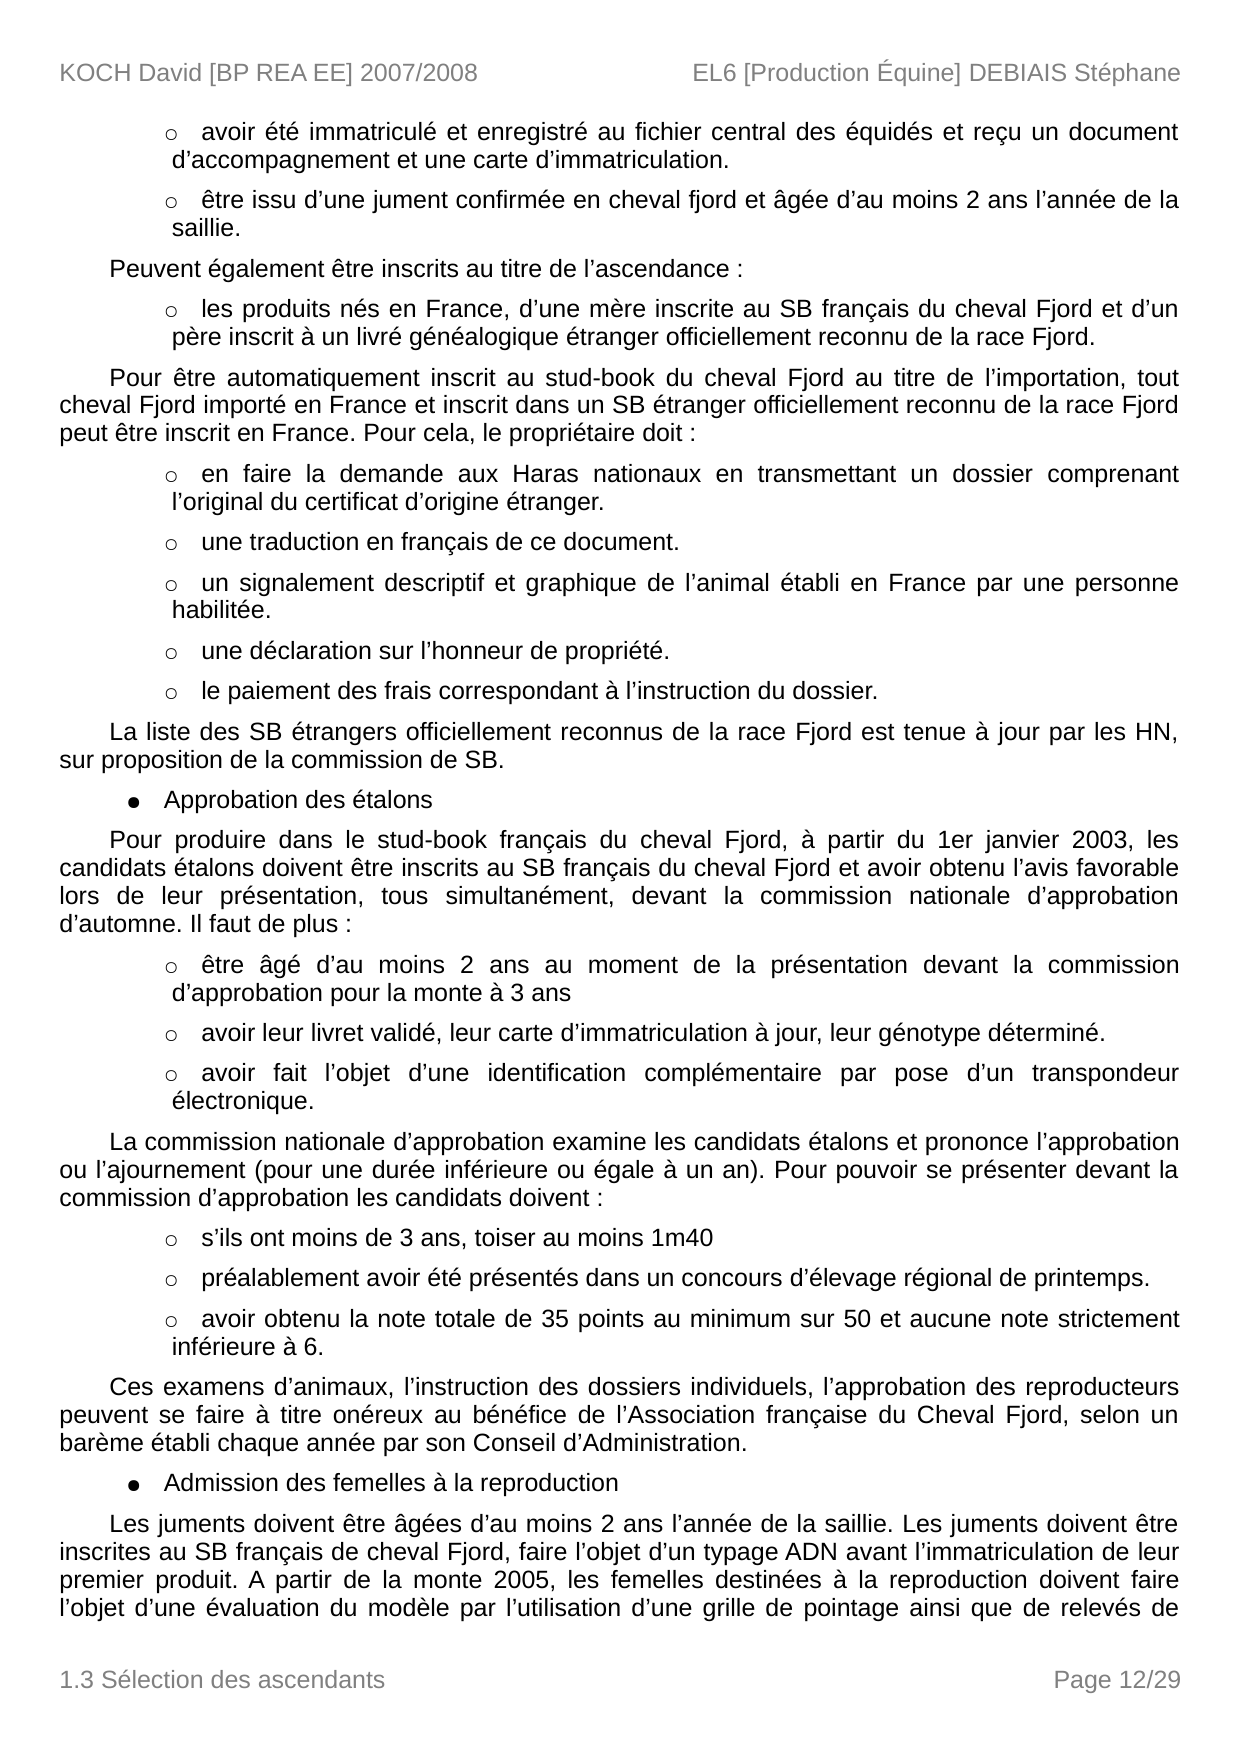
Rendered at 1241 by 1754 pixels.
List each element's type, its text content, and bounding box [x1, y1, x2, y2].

list une traduction en français de ce document. [134, 528, 1181, 556]
list s’ils ont moins de 3 ans, toiser au moins 1m40 [134, 1224, 1181, 1252]
list en faire la demande aux Haras nationaux en transmettant un dossier comprenant l’original du certificat d’origine étranger. [134, 460, 1181, 516]
list avoir été immatriculé et enregistré au fichier central des équidés et reçu un document d’accompagnement et une carte d’immatriculation. [134, 118, 1181, 174]
list une déclaration sur l’honneur de propriété. [134, 637, 1181, 665]
list Admission des femelles à la reproduction [97, 1469, 1181, 1497]
list préalablement avoir été présentés dans un concours d’élevage régional de printemps. [134, 1264, 1181, 1292]
list avoir leur livret validé, leur carte d’immatriculation à jour, leur génotype déterminé. [134, 1019, 1181, 1047]
text Pour être automatiquement inscrit au stud-book du cheval Fjord au titre de l’importation, tout cheval Fjord importé en France et inscrit dans un SB étranger officiellement reconnu de la race Fjord peut être inscrit en France. Pour cela, le propriétaire doit : [59, 363, 1181, 447]
list être issu d’une jument confirmée en cheval fjord et âgée d’au moins 2 ans l’année de la saillie. [134, 186, 1181, 242]
text Ces examens d’animaux, l’instruction des dossiers individuels, l’approbation des reproducteurs peuvent se faire à titre onéreux au bénéfice de l’Association française du Cheval Fjord, selon un barème établi chaque année par son Conseil d’Administration. [59, 1373, 1181, 1457]
list Approbation des étalons [97, 786, 1181, 814]
list avoir fait l’objet d’une identification complémentaire par pose d’un transpondeur électronique. [134, 1059, 1181, 1115]
list les produits nés en France, d’une mère inscrite au SB français du cheval Fjord et d’un père inscrit à un livré généalogique étranger officiellement reconnu de la race Fjord. [134, 295, 1181, 351]
list avoir obtenu la note totale de 35 points au minimum sur 50 et aucune note strictement inférieure à 6. [134, 1305, 1181, 1361]
text La commission nationale d’approbation examine les candidats étalons et prononce l’approbation ou l’ajournement (pour une durée inférieure ou égale à un an). Pour pouvoir se présenter devant la commission d’approbation les candidats doivent : [59, 1128, 1181, 1211]
list être âgé d’au moins 2 ans au moment de la présentation devant la commission d’approbation pour la monte à 3 ans [134, 951, 1181, 1006]
list le paiement des frais correspondant à l’instruction du dossier. [134, 677, 1181, 705]
text Peuvent également être inscrits au titre de l’ascendance : [59, 255, 1181, 283]
list un signalement descriptif et graphique de l’animal établi en France par une personne habilitée. [134, 568, 1181, 624]
text Pour produire dans le stud-book français du cheval Fjord, à partir du 1er janvier 2003, les candidats étalons doivent être inscrits au SB français du cheval Fjord et avoir obtenu l’avis favorable lors de leur présentation, tous simultanément, devant la commission nationale d’approbation d’automne. Il faut de plus : [59, 826, 1181, 938]
text La liste des SB étrangers officiellement reconnus de la race Fjord est tenue à jour par les HN, sur proposition de la commission de SB. [59, 718, 1181, 773]
text Les juments doivent être âgées d’au moins 2 ans l’année de la saillie. Les juments doivent être inscrites au SB français de cheval Fjord, faire l’objet d’un typage ADN avant l’immatriculation de leur premier produit. A partir de la monte 2005, les femelles destinées à la reproduction doivent faire l’objet d’une évaluation du modèle par l’utilisation d’une grille de pointage ainsi que de relevés de [59, 1510, 1181, 1621]
